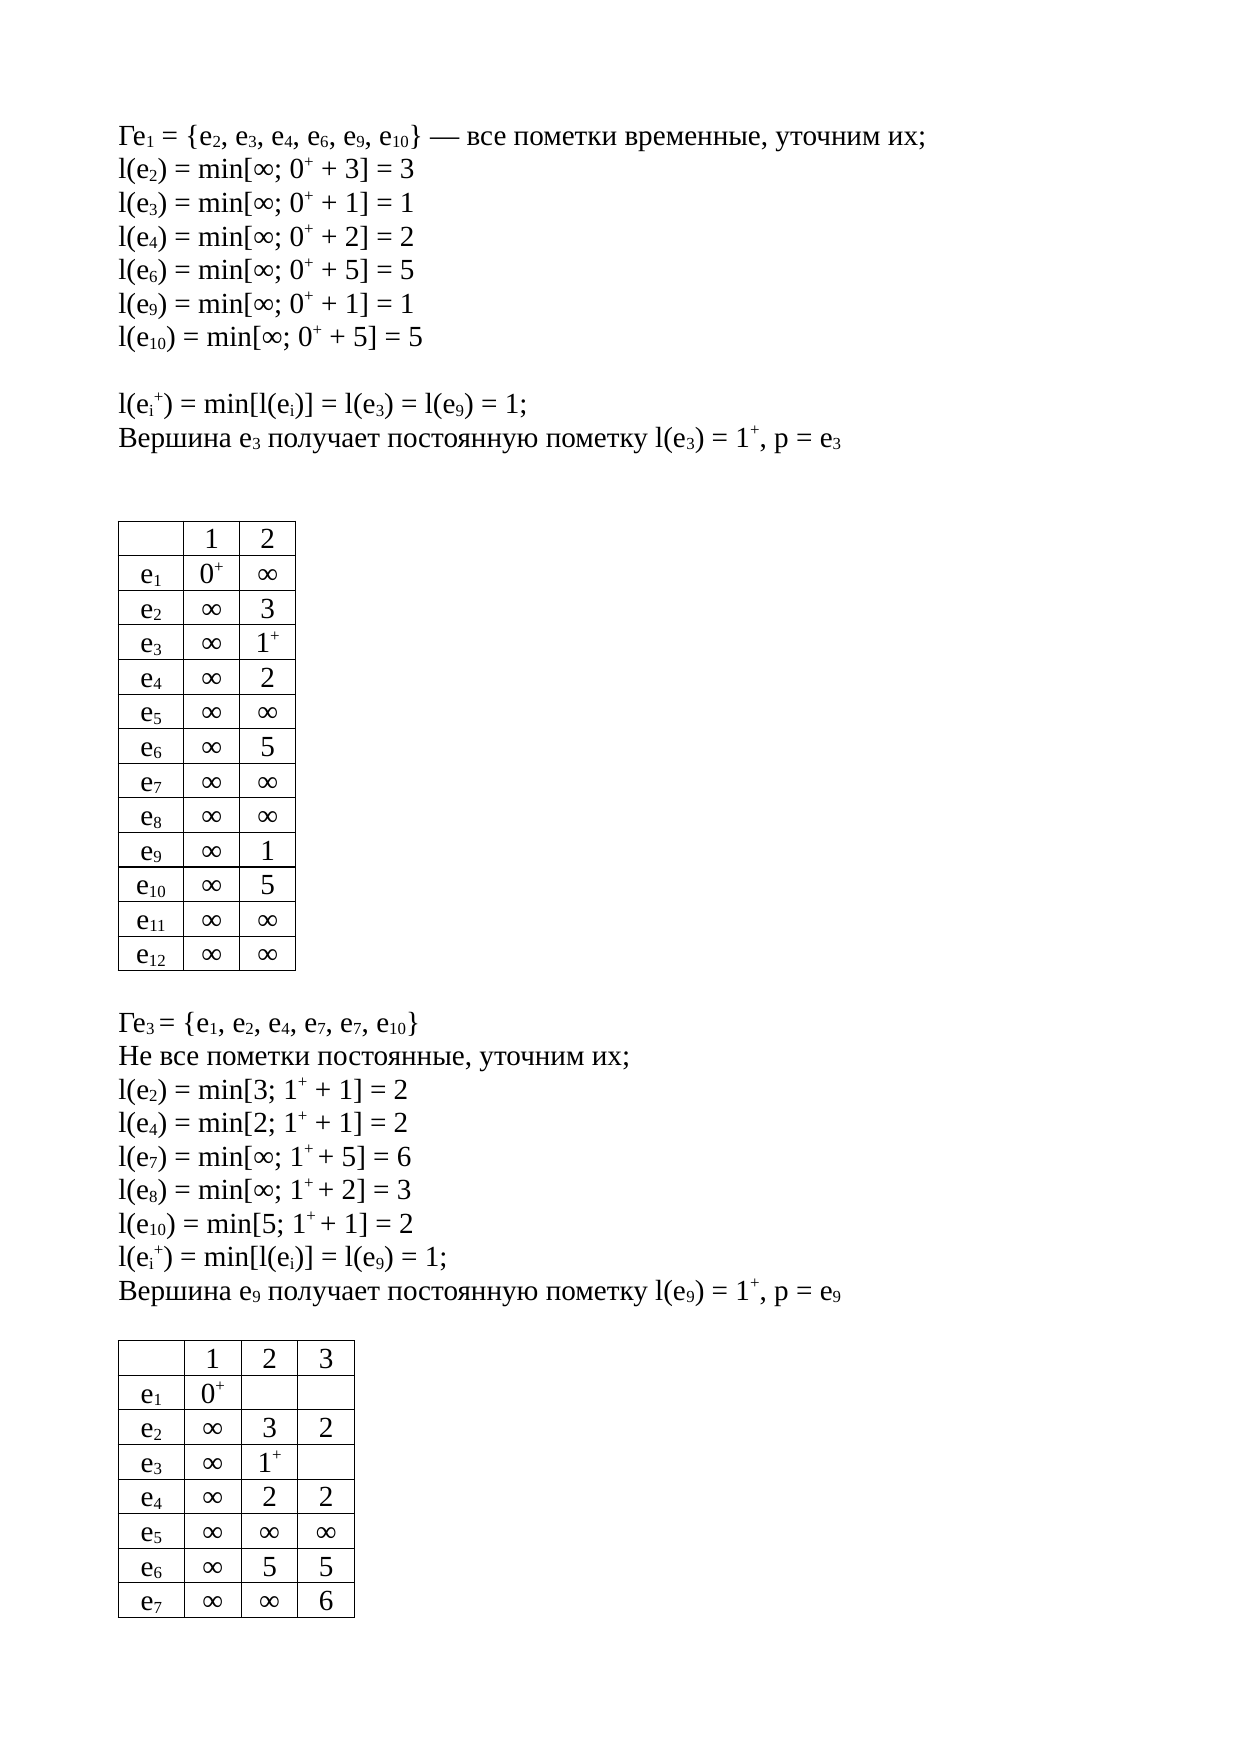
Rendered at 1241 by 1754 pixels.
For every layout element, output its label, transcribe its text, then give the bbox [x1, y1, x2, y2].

table_cell ∞ [240, 556, 295, 590]
text Ге3 = {e1, e2, e4, e7, e7, e10} [118, 1005, 1122, 1038]
table_cell e6 [119, 729, 183, 763]
table_cell ∞ [184, 729, 239, 763]
table_cell ∞ [184, 833, 239, 866]
table_cell e10 [119, 868, 183, 901]
table_cell ∞ [242, 1583, 297, 1617]
table_cell e3 [119, 625, 183, 659]
table_cell 3 [242, 1410, 297, 1444]
text l(e7) = min[∞; 1+ + 5] = 6 [118, 1139, 1122, 1172]
table_cell 1 [240, 833, 295, 866]
text Вершина e9 получает постоянную пометку l(e9) = 1+, p = e9 [118, 1273, 1122, 1307]
text Ге1 = {e2, e3, e4, e6, e9, e10} — все пометки временные, уточним их; [118, 118, 1122, 152]
text l(e10) = min[∞; 0+ + 5] = 5 [118, 319, 1122, 353]
table_cell 2 [240, 660, 295, 693]
table_cell 0+ [184, 556, 239, 590]
table_cell 5 [240, 729, 295, 763]
table_cell e11 [119, 902, 183, 936]
table_cell [298, 1445, 354, 1478]
table_cell ∞ [184, 798, 239, 832]
table_cell ∞ [242, 1514, 297, 1548]
table_cell [298, 1376, 354, 1409]
text Не все пометки постоянные, уточним их; [118, 1038, 1122, 1072]
table_cell e1 [119, 556, 183, 590]
table_cell ∞ [184, 591, 239, 624]
table_cell ∞ [298, 1514, 354, 1548]
text Вершина e3 получает постоянную пометку l(e3) = 1+, p = e3 [118, 420, 1122, 453]
table_cell 2 [242, 1480, 297, 1513]
table_cell ∞ [240, 937, 295, 970]
table_cell e7 [119, 1583, 184, 1617]
table_cell 5 [240, 868, 295, 901]
table_cell e12 [119, 937, 183, 970]
table_cell e8 [119, 798, 183, 832]
table_header 1 [185, 1341, 241, 1375]
table_cell e2 [119, 1410, 184, 1444]
table_cell e6 [119, 1549, 184, 1582]
table_header 1 [184, 522, 239, 555]
table_header 3 [298, 1341, 354, 1375]
table_cell ∞ [240, 798, 295, 832]
text l(ei+) = min[l(ei)] = l(e9) = 1; [118, 1239, 1122, 1273]
table_cell 6 [298, 1583, 354, 1617]
table_cell ∞ [184, 695, 239, 728]
table_cell e5 [119, 695, 183, 728]
table_cell ∞ [185, 1549, 241, 1582]
table_cell ∞ [184, 764, 239, 797]
table_cell ∞ [240, 902, 295, 936]
table_header 2 [242, 1341, 297, 1375]
table_cell e3 [119, 1445, 184, 1478]
table_cell 2 [298, 1410, 354, 1444]
table_cell 0+ [185, 1376, 241, 1409]
text l(e8) = min[∞; 1+ + 2] = 3 [118, 1172, 1122, 1206]
table_cell e4 [119, 660, 183, 693]
table_cell [242, 1376, 297, 1409]
table_cell ∞ [185, 1445, 241, 1478]
table_cell e7 [119, 764, 183, 797]
table_cell ∞ [240, 764, 295, 797]
table_cell e4 [119, 1480, 184, 1513]
table_header [119, 1341, 184, 1375]
table_cell ∞ [184, 902, 239, 936]
table_cell e9 [119, 833, 183, 866]
table_header 2 [240, 522, 295, 555]
text l(e10) = min[5; 1+ + 1] = 2 [118, 1206, 1122, 1239]
text l(e4) = min[2; 1+ + 1] = 2 [118, 1105, 1122, 1139]
table_cell 2 [298, 1480, 354, 1513]
table_cell ∞ [184, 660, 239, 693]
text l(ei+) = min[l(ei)] = l(e3) = l(e9) = 1; [118, 386, 1122, 420]
table_cell e2 [119, 591, 183, 624]
text l(e9) = min[∞; 0+ + 1] = 1 [118, 286, 1122, 319]
table_cell 1+ [240, 625, 295, 659]
table_cell 1+ [242, 1445, 297, 1478]
table_cell ∞ [184, 937, 239, 970]
table_cell ∞ [185, 1514, 241, 1548]
table_cell e5 [119, 1514, 184, 1548]
table_cell e1 [119, 1376, 184, 1409]
table_cell 5 [298, 1549, 354, 1582]
text l(e4) = min[∞; 0+ + 2] = 2 [118, 219, 1122, 252]
table_cell ∞ [184, 868, 239, 901]
table_header [119, 522, 183, 555]
text l(e6) = min[∞; 0+ + 5] = 5 [118, 252, 1122, 286]
table_cell 5 [242, 1549, 297, 1582]
table_cell ∞ [184, 625, 239, 659]
text l(e2) = min[3; 1+ + 1] = 2 [118, 1072, 1122, 1105]
table_cell ∞ [185, 1583, 241, 1617]
table_cell ∞ [185, 1480, 241, 1513]
text l(e3) = min[∞; 0+ + 1] = 1 [118, 185, 1122, 219]
table_cell ∞ [185, 1410, 241, 1444]
table_cell 3 [240, 591, 295, 624]
table_cell ∞ [240, 695, 295, 728]
text l(e2) = min[∞; 0+ + 3] = 3 [118, 152, 1122, 185]
